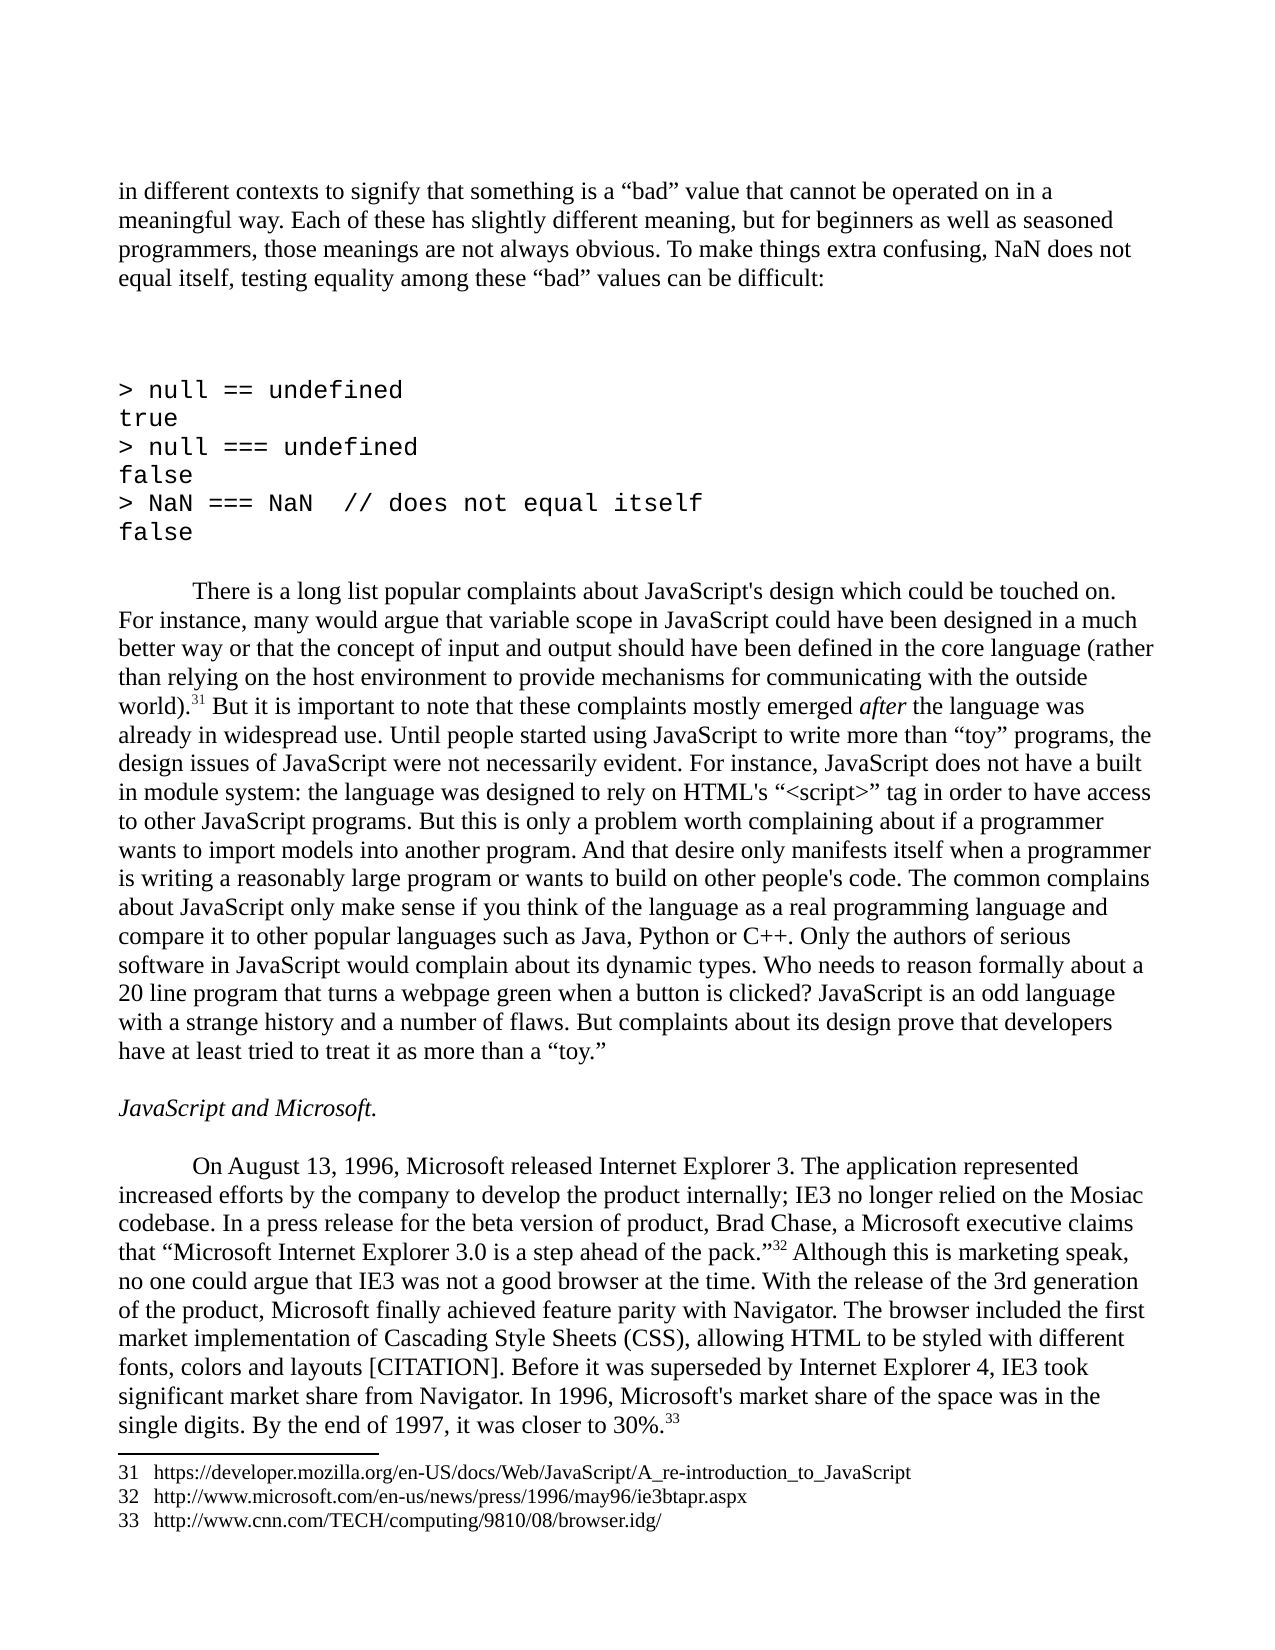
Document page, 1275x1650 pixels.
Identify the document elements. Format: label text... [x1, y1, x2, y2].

text true [118, 406, 1157, 434]
text false [118, 519, 1157, 548]
text JavaScript and Microsoft. [118, 1093, 1157, 1122]
text in different contexts to signify that something is a “bad” value that cannot be operated on in a meaningful way. Each of these has slightly different meaning, but for beginners as well as seasoned programmers, those meanings are not always obvious. To make things extra confusing, NaN does not equal itself, testing equality among these “bad” values can be difficult: [118, 176, 1157, 291]
text > NaN === NaN // does not equal itself [118, 491, 1157, 519]
text > null === undefined [118, 434, 1157, 463]
text There is a long list popular complaints about JavaScript's design which could be touched on. For instance, many would argue that variable scope in JavaScript could have been designed in a much better way or that the concept of input and output should have been defined in the core language (rather than relying on the host environment to provide mechanisms for communicating with the outside world). But it is important to note that these complaints mostly emerged after the language was already in widespread use. Until people started using JavaScript to write more than “toy” programs, the design issues of JavaScript were not necessarily evident. For instance, JavaScript does not have a built in module system: the language was designed to rely on HTML's “<script>” tag in order to have access to other JavaScript programs. But this is only a problem worth complaining about if a programmer wants to import models into another program. And that desire only manifests itself when a programmer is writing a reasonably large program or wants to build on other people's code. The common complains about JavaScript only make sense if you think of the language as a real programming language and compare it to other popular languages such as Java, Python or C++. Only the authors of serious software in JavaScript would complain about its dynamic types. Who needs to reason formally about a 20 line program that turns a webpage green when a button is clicked? JavaScript is an odd language with a strange history and a number of flaws. But complaints about its design prove that developers have at least tried to treat it as more than a “toy.” [118, 576, 1157, 1065]
text http://www.microsoft.com/en-us/news/press/1996/may96/ie3btapr.aspx [118, 1484, 1157, 1508]
text > null == undefined [118, 378, 1157, 406]
text https://developer.mozilla.org/en-US/docs/Web/JavaScript/A_re-introduction_to_JavaScript [118, 1460, 1157, 1484]
text false [118, 463, 1157, 491]
text http://www.cnn.com/TECH/computing/9810/08/browser.idg/ [118, 1508, 1157, 1532]
text On August 13, 1996, Microsoft released Internet Explorer 3. The application represented increased efforts by the company to develop the product internally; IE3 no longer relied on the Mosiac codebase. In a press release for the beta version of product, Brad Chase, a Microsoft executive claims that “Microsoft Internet Explorer 3.0 is a step ahead of the pack.” Although this is marketing speak, no one could argue that IE3 was not a good browser at the time. With the release of the 3rd generation of the product, Microsoft finally achieved feature parity with Navigator. The browser included the first market implementation of Cascading Style Sheets (CSS), allowing HTML to be styled with different fonts, colors and layouts [CITATION]. Before it was superseded by Internet Explorer 4, IE3 took significant market share from Navigator. In 1996, Microsoft's market share of the space was in the single digits. By the end of 1997, it was closer to 30%. [118, 1151, 1157, 1438]
